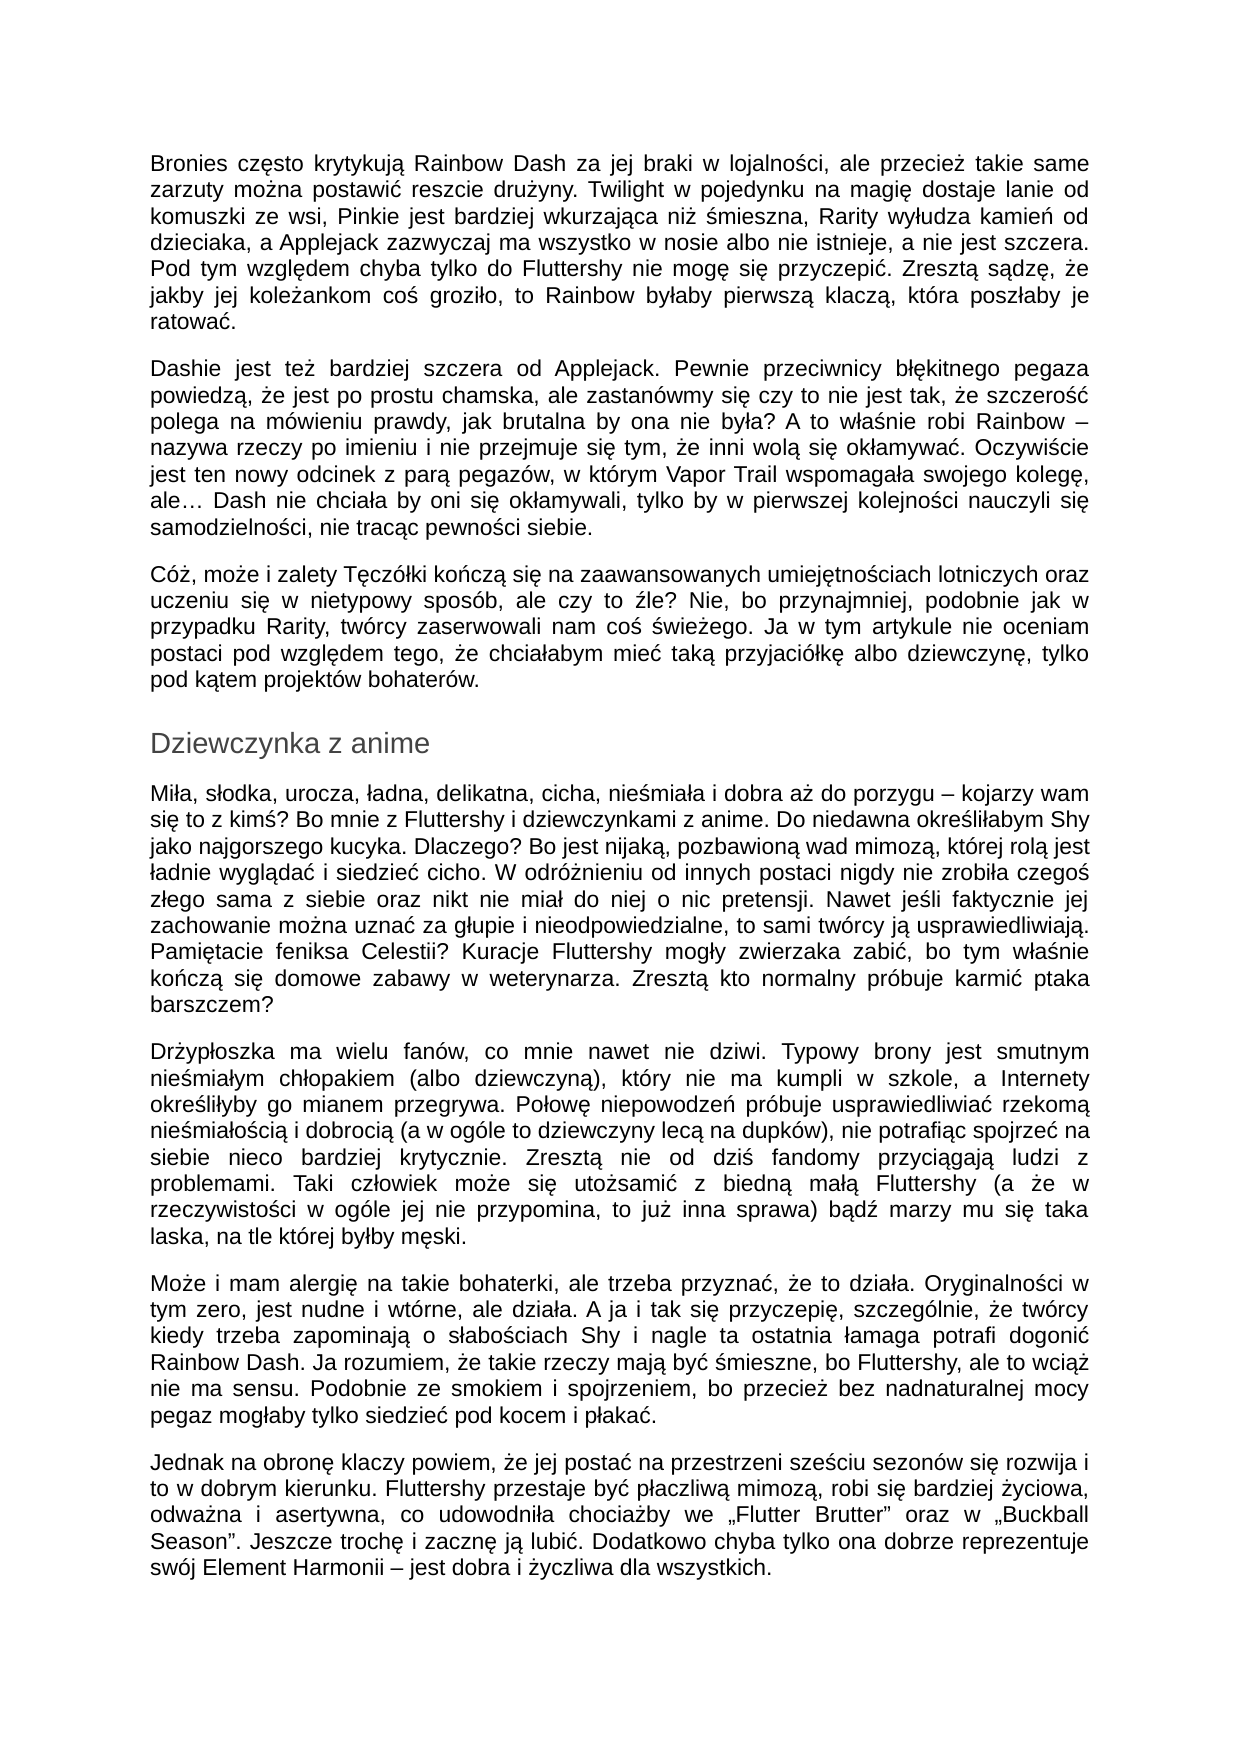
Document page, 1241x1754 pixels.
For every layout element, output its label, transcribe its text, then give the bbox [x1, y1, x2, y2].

text Cóż, może i zalety Tęczółki kończą się na zaawansowanych umiejętnościach lotniczych oraz uczeniu się w nietypowy sposób, ale czy to źle? Nie, bo przynajmniej, podobnie jak w przypadku Rarity, twórcy zaserwowali nam coś świeżego. Ja w tym artykule nie oceniam postaci pod względem tego, że chciałabym mieć taką przyjaciółkę albo dziewczynę, tylko pod kątem projektów bohaterów. [150, 561, 1090, 692]
subtitle Dziewczynka z anime [150, 726, 1090, 759]
text Dashie jest też bardziej szczera od Applejack. Pewnie przeciwnicy błękitnego pegaza powiedzą, że jest po prostu chamska, ale zastanówmy się czy to nie jest tak, że szczerość polega na mówieniu prawdy, jak brutalna by ona nie była? A to właśnie robi Rainbow – nazywa rzeczy po imieniu i nie przejmuje się tym, że inni wolą się okłamywać. Oczywiście jest ten nowy odcinek z parą pegazów, w którym Vapor Trail wspomagała swojego kolegę, ale… Dash nie chciała by oni się okłamywali, tylko by w pierwszej kolejności nauczyli się samodzielności, nie tracąc pewności siebie. [150, 355, 1090, 540]
text Miła, słodka, urocza, ładna, delikatna, cicha, nieśmiała i dobra aż do porzygu – kojarzy wam się to z kimś? Bo mnie z Fluttershy i dziewczynkami z anime. Do niedawna określiłabym Shy jako najgorszego kucyka. Dlaczego? Bo jest nijaką, pozbawioną wad mimozą, której rolą jest ładnie wyglądać i siedzieć cicho. W odróżnieniu od innych postaci nigdy nie zrobiła czegoś złego sama z siebie oraz nikt nie miał do niej o nic pretensji. Nawet jeśli faktycznie jej zachowanie można uznać za głupie i nieodpowiedzialne, to sami twórcy ją usprawiedliwiają. Pamiętacie feniksa Celestii? Kuracje Fluttershy mogły zwierzaka zabić, bo tym właśnie kończą się domowe zabawy w weterynarza. Zresztą kto normalny próbuje karmić ptaka barszczem? [150, 780, 1090, 1017]
text Jednak na obronę klaczy powiem, że jej postać na przestrzeni sześciu sezonów się rozwija i to w dobrym kierunku. Fluttershy przestaje być płaczliwą mimozą, robi się bardziej życiowa, odważna i asertywna, co udowodniła chociażby we „Flutter Brutter” oraz w „Buckball Season”. Jeszcze trochę i zacznę ją lubić. Dodatkowo chyba tylko ona dobrze reprezentuje swój Element Harmonii – jest dobra i życzliwa dla wszystkich. [150, 1449, 1090, 1581]
text Bronies często krytykują Rainbow Dash za jej braki w lojalności, ale przecież takie same zarzuty można postawić reszcie drużyny. Twilight w pojedynku na magię dostaje lanie od komuszki ze wsi, Pinkie jest bardziej wkurzająca niż śmieszna, Rarity wyłudza kamień od dzieciaka, a Applejack zazwyczaj ma wszystko w nosie albo nie istnieje, a nie jest szczera. Pod tym względem chyba tylko do Fluttershy nie mogę się przyczepić. Zresztą sądzę, że jakby jej koleżankom coś groziło, to Rainbow byłaby pierwszą klaczą, która poszłaby je ratować. [150, 150, 1090, 334]
text Może i mam alergię na takie bohaterki, ale trzeba przyznać, że to działa. Oryginalności w tym zero, jest nudne i wtórne, ale działa. A ja i tak się przyczepię, szczególnie, że twórcy kiedy trzeba zapominają o słabościach Shy i nagle ta ostatnia łamaga potrafi dogonić Rainbow Dash. Ja rozumiem, że takie rzeczy mają być śmieszne, bo Fluttershy, ale to wciąż nie ma sensu. Podobnie ze smokiem i spojrzeniem, bo przecież bez nadnaturalnej mocy pegaz mogłaby tylko siedzieć pod kocem i płakać. [150, 1270, 1090, 1428]
text Drżypłoszka ma wielu fanów, co mnie nawet nie dziwi. Typowy brony jest smutnym nieśmiałym chłopakiem (albo dziewczyną), który nie ma kumpli w szkole, a Internety określiłyby go mianem przegrywa. Połowę niepowodzeń próbuje usprawiedliwiać rzekomą nieśmiałością i dobrocią (a w ogóle to dziewczyny lecą na dupków), nie potrafiąc spojrzeć na siebie nieco bardziej krytycznie. Zresztą nie od dziś fandomy przyciągają ludzi z problemami. Taki człowiek może się utożsamić z biedną małą Fluttershy (a że w rzeczywistości w ogóle jej nie przypomina, to już inna sprawa) bądź marzy mu się taka laska, na tle której byłby męski. [150, 1038, 1090, 1249]
